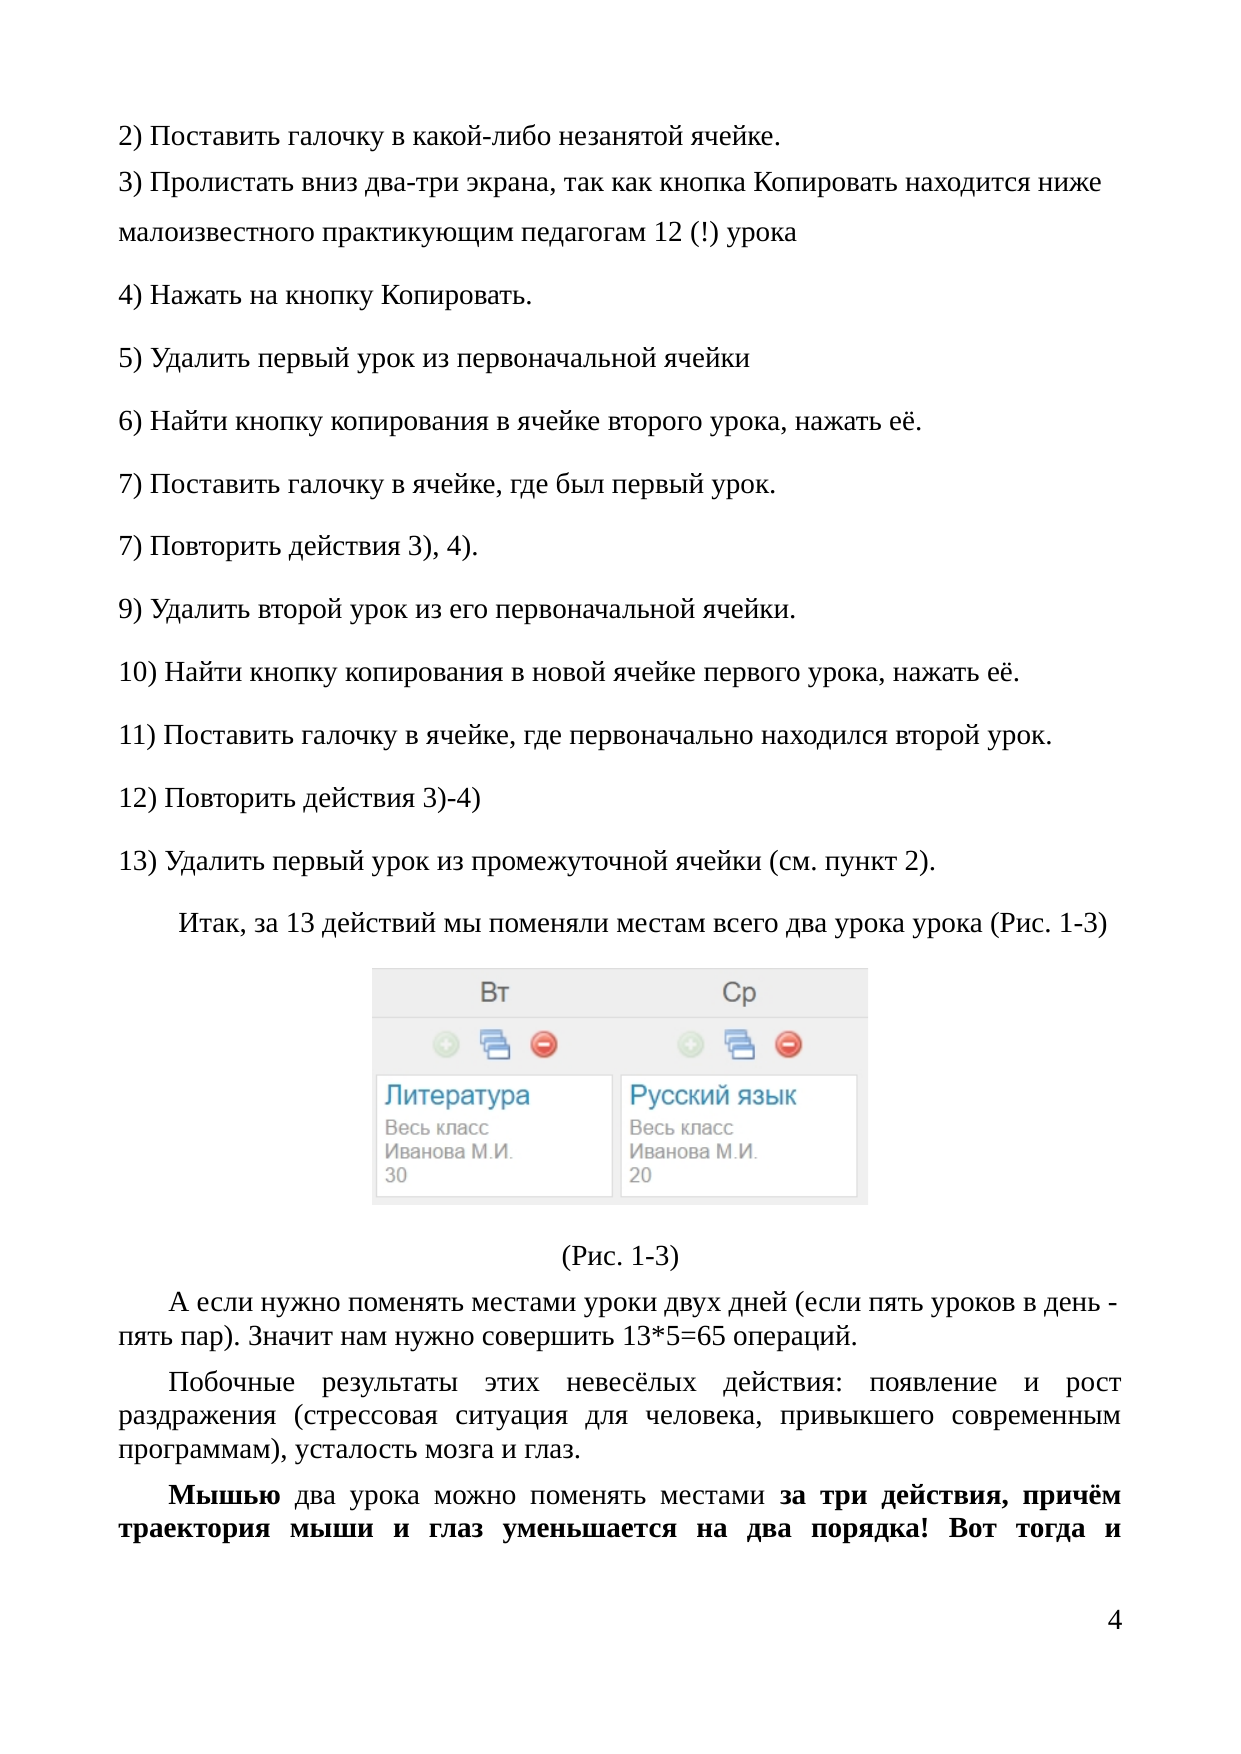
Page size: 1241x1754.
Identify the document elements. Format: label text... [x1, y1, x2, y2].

text 2) Поставить галочку в какой-либо незанятой ячейке. [118, 118, 1122, 152]
text Побочные результаты этих невесёлых действия: появление и рост раздражения (стрессовая ситуация для человека, привыкшего современным программам), усталость мозга и глаз. [118, 1364, 1122, 1464]
text 10) Найти кнопку копирования в новой ячейке первого урока, нажать её. [118, 654, 1122, 688]
text 9) Удалить второй урок из его первоначальной ячейки. [118, 591, 1122, 625]
text 12) Повторить действия 3)-4) [118, 780, 1122, 813]
text 11) Поставить галочку в ячейке, где первоначально находился второй урок. [118, 717, 1122, 751]
text А если нужно поменять местами уроки двух дней (если пять уроков в день - пять пар). Значит нам нужно совершить 13*5=65 операций. [118, 1284, 1122, 1351]
text Итак, за 13 действий мы поменяли местам всего два урока урока (Рис. 1-3) [118, 905, 1122, 939]
text 13) Удалить первый урок из промежуточной ячейки (см. пункт 2). [118, 843, 1122, 876]
text 4) Нажать на кнопку Копировать. [118, 277, 1122, 311]
text 7) Поставить галочку в ячейке, где был первый урок. [118, 466, 1122, 499]
text 6) Найти кнопку копирования в ячейке второго урока, нажать её. [118, 403, 1122, 436]
picture [372, 968, 869, 1205]
text 5) Удалить первый урок из первоначальной ячейки [118, 340, 1122, 374]
text 7) Повторить действия 3), 4). [118, 528, 1122, 562]
text (Рис. 1-3) [118, 968, 1122, 1272]
text Мышью два урока можно поменять местами за три действия, причём траектория мыши и глаз уменьшается на два порядка! Вот тогда и [118, 1477, 1122, 1544]
text 3) Пролистать вниз два-три экрана, так как кнопка Копировать находится ниже малоизвестного практикующим педагогам 12 (!) урока [118, 164, 1122, 248]
